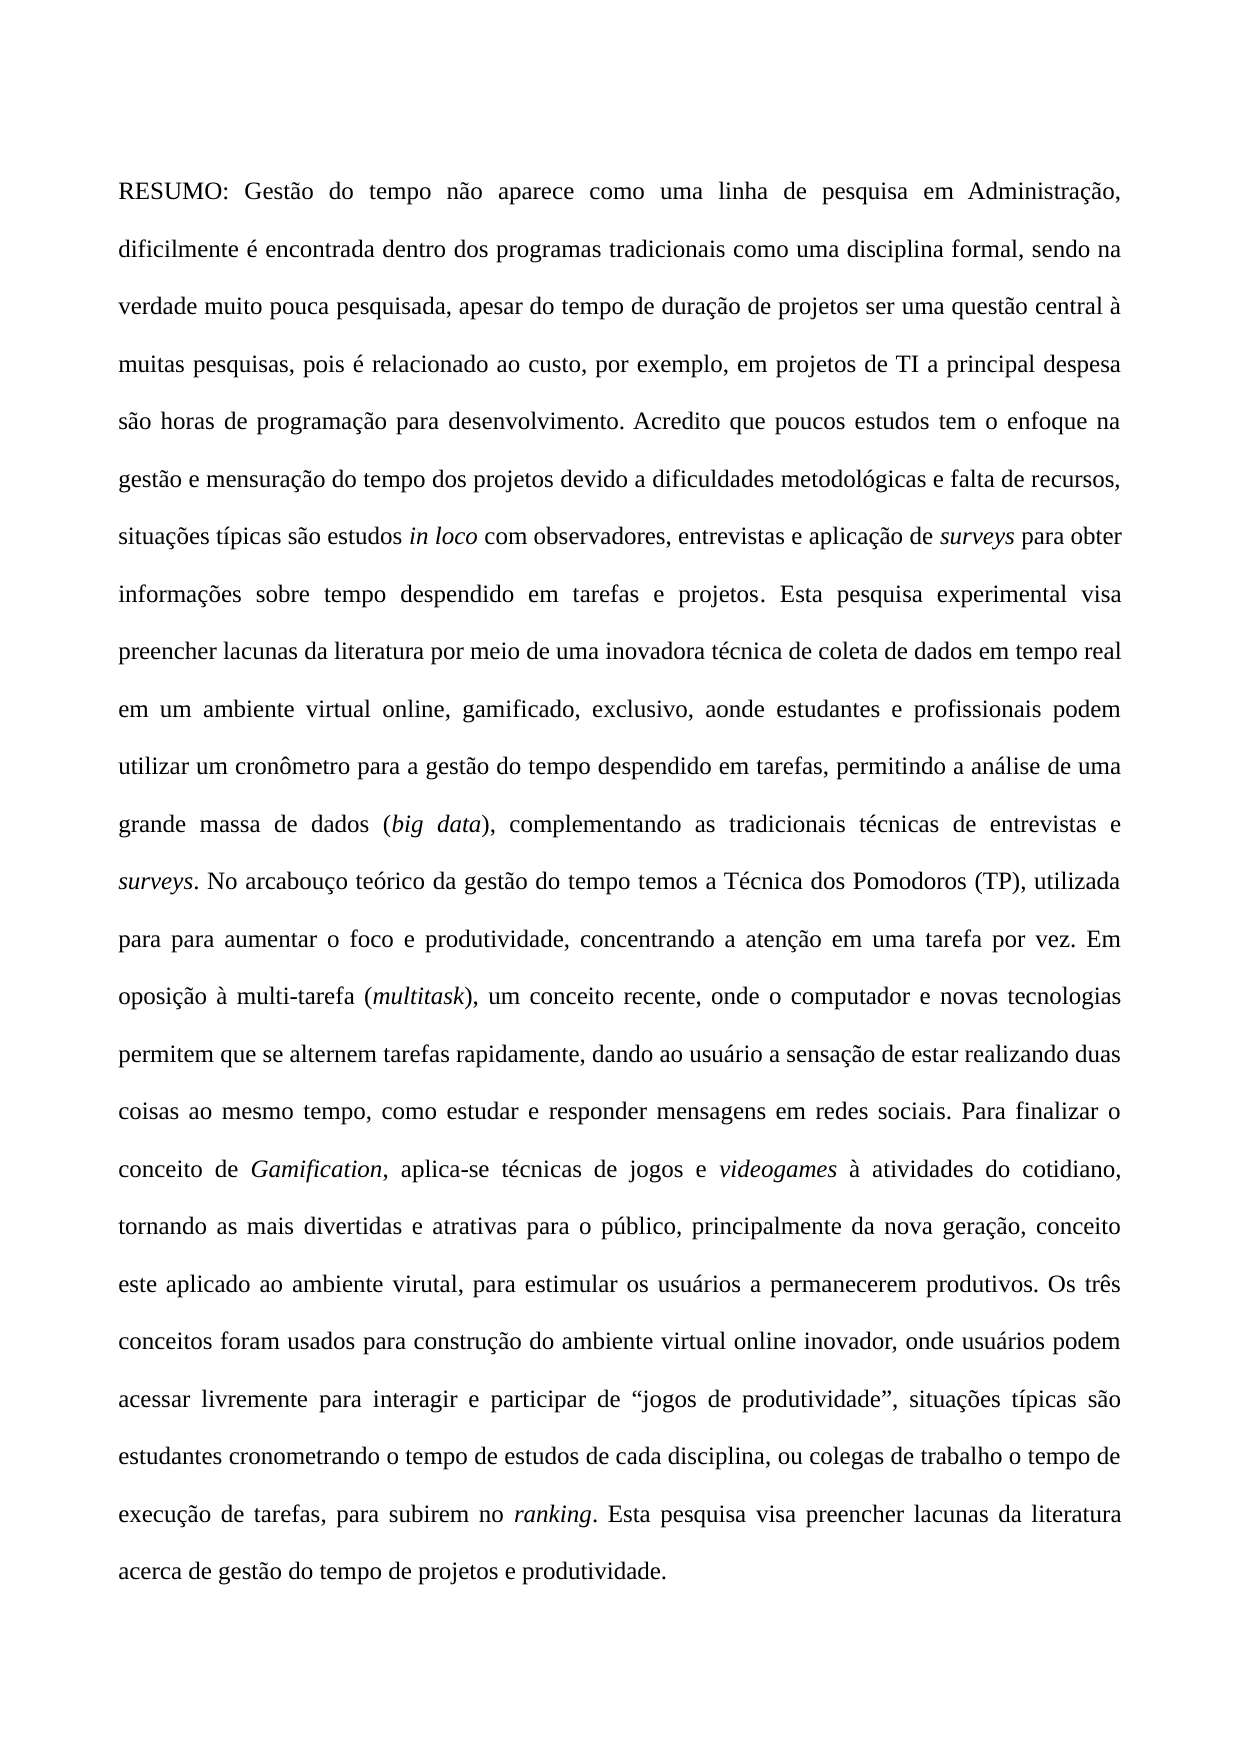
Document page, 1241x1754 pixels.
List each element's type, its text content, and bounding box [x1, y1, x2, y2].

text RESUMO: Gestão do tempo não aparece como uma linha de pesquisa em Administração, dificilmente é encontrada dentro dos programas tradicionais como uma disciplina formal, sendo na verdade muito pouca pesquisada, apesar do tempo de duração de projetos ser uma questão central à muitas pesquisas, pois é relacionado ao custo, por exemplo, em projetos de TI a principal despesa são horas de programação para desenvolvimento. Acredito que poucos estudos tem o enfoque na gestão e mensuração do tempo dos projetos devido a dificuldades metodológicas e falta de recursos, situações típicas são estudos in loco com observadores, entrevistas e aplicação de surveys para obter informações sobre tempo despendido em tarefas e projetos. Esta pesquisa experimental visa preencher lacunas da literatura por meio de uma inovadora técnica de coleta de dados em tempo real em um ambiente virtual online, gamificado, exclusivo, aonde estudantes e profissionais podem utilizar um cronômetro para a gestão do tempo despendido em tarefas, permitindo a análise de uma grande massa de dados (big data), complementando as tradicionais técnicas de entrevistas e surveys. No arcabouço teórico da gestão do tempo temos a Técnica dos Pomodoros (TP), utilizada para para aumentar o foco e produtividade, concentrando a atenção em uma tarefa por vez. Em oposição à multi-tarefa (multitask), um conceito recente, onde o computador e novas tecnologias permitem que se alternem tarefas rapidamente, dando ao usuário a sensação de estar realizando duas coisas ao mesmo tempo, como estudar e responder mensagens em redes sociais. Para finalizar o conceito de Gamification, aplica-se técnicas de jogos e videogames à atividades do cotidiano, tornando as mais divertidas e atrativas para o público, principalmente da nova geração, conceito este aplicado ao ambiente virutal, para estimular os usuários a permanecerem produtivos. Os três conceitos foram usados para construção do ambiente virtual online inovador, onde usuários podem acessar livremente para interagir e participar de “jogos de produtividade”, situações típicas são estudantes cronometrando o tempo de estudos de cada disciplina, ou colegas de trabalho o tempo de execução de tarefas, para subirem no ranking. Esta pesquisa visa preencher lacunas da literatura acerca de gestão do tempo de projetos e produtividade. [118, 176, 1122, 1585]
